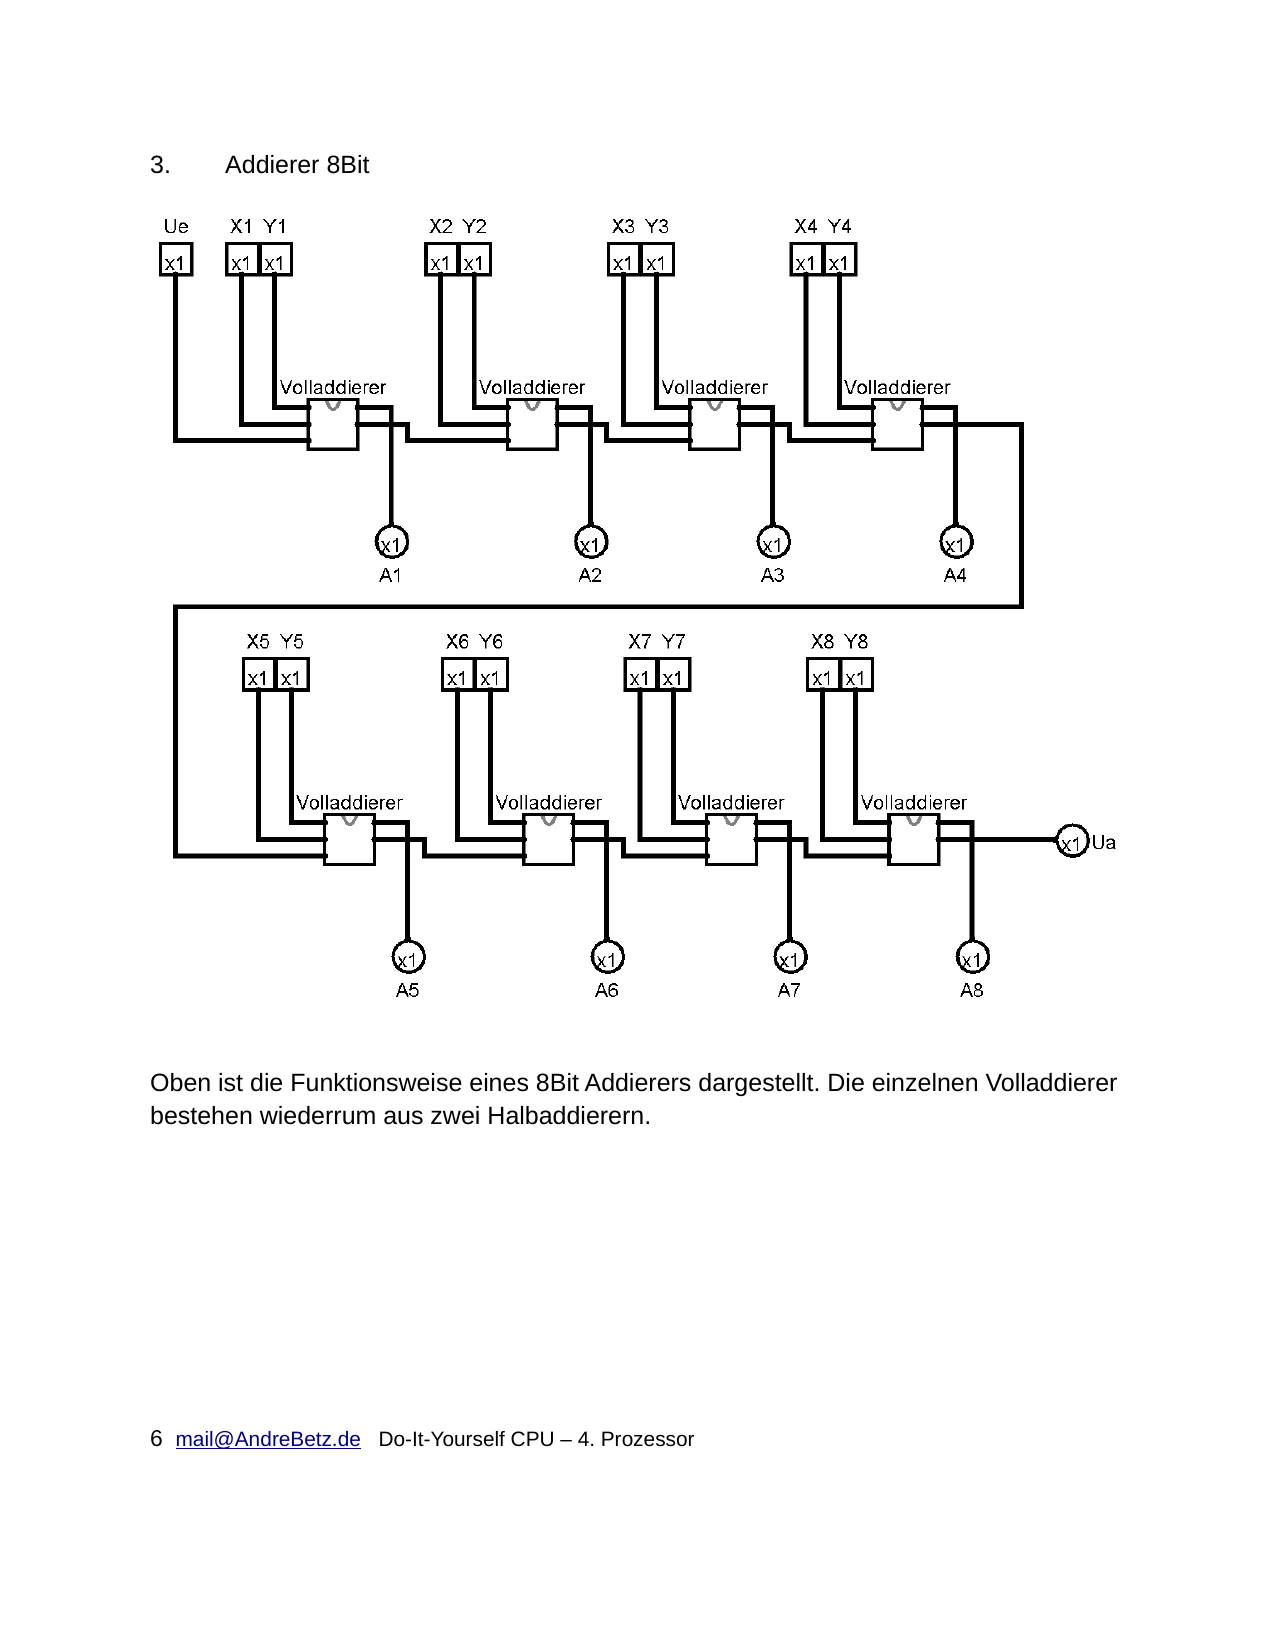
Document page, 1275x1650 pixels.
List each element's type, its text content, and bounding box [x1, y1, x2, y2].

picture [150, 203, 1125, 1010]
text 3. Addierer 8Bit [150, 150, 1125, 179]
text Oben ist die Funktionsweise eines 8Bit Addierers dargestellt. Die einzelnen Volladdierer bestehen wiederrum aus zwei Halbaddierern. [150, 1068, 1125, 1129]
